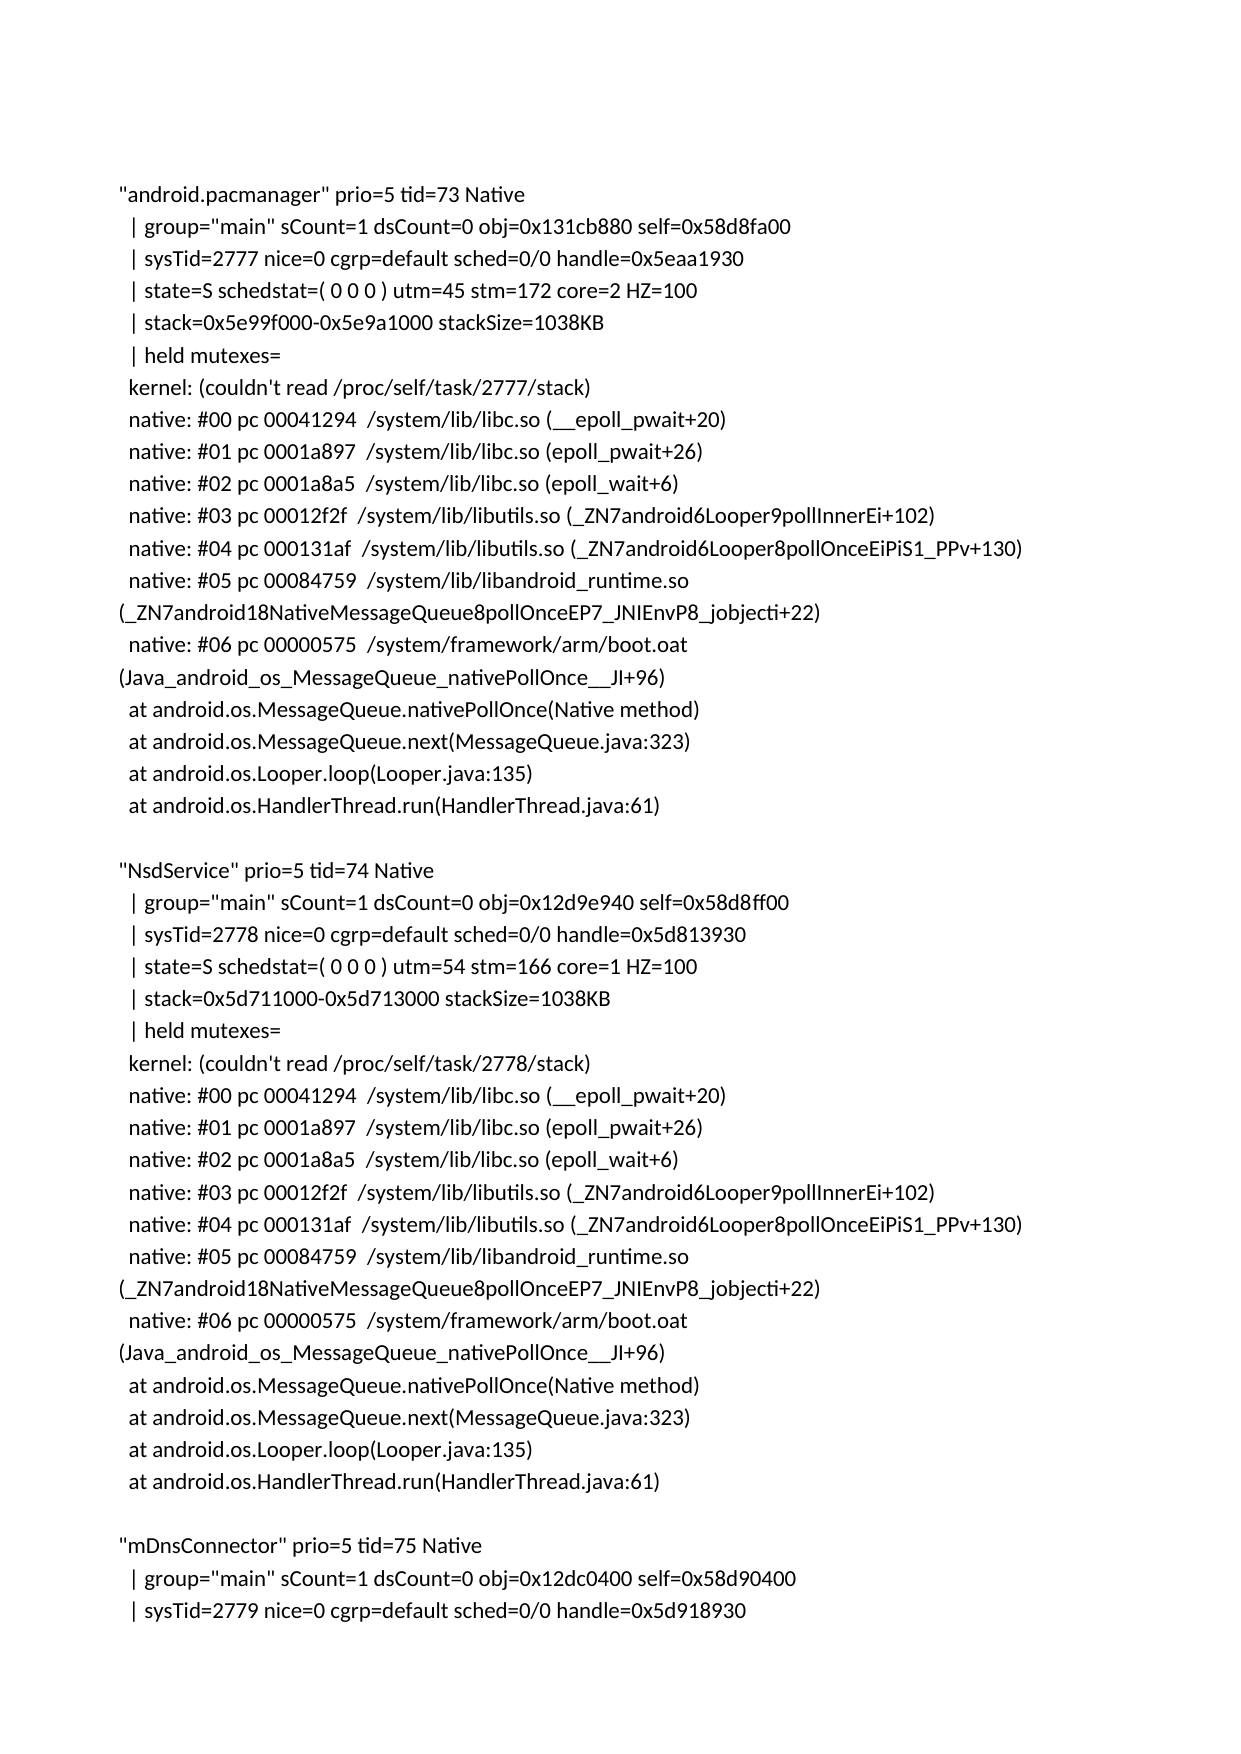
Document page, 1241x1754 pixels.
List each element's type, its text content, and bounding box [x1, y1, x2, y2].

text | stack=0x5d711000-0x5d713000 stackSize=1038KB [118, 984, 1122, 1012]
text | state=S schedstat=( 0 0 0 ) utm=45 stm=172 core=2 HZ=100 [118, 276, 1122, 304]
text "mDnsConnector" prio=5 tid=75 Native [118, 1532, 1122, 1560]
text native: #03 pc 00012f2f /system/lib/libutils.so (_ZN7android6Looper9pollInnerEi+102) [118, 502, 1122, 530]
text at android.os.MessageQueue.nativePollOnce(Native method) [118, 1371, 1122, 1399]
text native: #06 pc 00000575 /system/framework/arm/boot.oat (Java_android_os_MessageQueue_nativePollOnce__JI+96) [118, 1306, 1122, 1367]
text at android.os.Looper.loop(Looper.java:135) [118, 1435, 1122, 1463]
text | group="main" sCount=1 dsCount=0 obj=0x131cb880 self=0x58d8fa00 [118, 212, 1122, 240]
text native: #02 pc 0001a8a5 /system/lib/libc.so (epoll_wait+6) [118, 469, 1122, 497]
text native: #05 pc 00084759 /system/lib/libandroid_runtime.so (_ZN7android18NativeMessageQueue8pollOnceEP7_JNIEnvP8_jobjecti+22) [118, 566, 1122, 626]
text | state=S schedstat=( 0 0 0 ) utm=54 stm=166 core=1 HZ=100 [118, 952, 1122, 980]
text native: #04 pc 000131af /system/lib/libutils.so (_ZN7android6Looper8pollOnceEiPiS1_PPv+130) [118, 1210, 1122, 1238]
text native: #04 pc 000131af /system/lib/libutils.so (_ZN7android6Looper8pollOnceEiPiS1_PPv+130) [118, 534, 1122, 562]
text at android.os.MessageQueue.nativePollOnce(Native method) [118, 695, 1122, 723]
text at android.os.HandlerThread.run(HandlerThread.java:61) [118, 791, 1122, 819]
text | group="main" sCount=1 dsCount=0 obj=0x12dc0400 self=0x58d90400 [118, 1564, 1122, 1592]
text native: #02 pc 0001a8a5 /system/lib/libc.so (epoll_wait+6) [118, 1145, 1122, 1173]
text native: #01 pc 0001a897 /system/lib/libc.so (epoll_pwait+26) [118, 1113, 1122, 1141]
text | held mutexes= [118, 1017, 1122, 1045]
text native: #00 pc 00041294 /system/lib/libc.so (__epoll_pwait+20) [118, 1081, 1122, 1109]
text | sysTid=2779 nice=0 cgrp=default sched=0/0 handle=0x5d918930 [118, 1596, 1122, 1624]
text | sysTid=2778 nice=0 cgrp=default sched=0/0 handle=0x5d813930 [118, 920, 1122, 948]
text kernel: (couldn't read /proc/self/task/2778/stack) [118, 1049, 1122, 1077]
text | group="main" sCount=1 dsCount=0 obj=0x12d9e940 self=0x58d8ff00 [118, 888, 1122, 916]
text "android.pacmanager" prio=5 tid=73 Native [118, 180, 1122, 208]
text kernel: (couldn't read /proc/self/task/2777/stack) [118, 373, 1122, 401]
text native: #05 pc 00084759 /system/lib/libandroid_runtime.so (_ZN7android18NativeMessageQueue8pollOnceEP7_JNIEnvP8_jobjecti+22) [118, 1242, 1122, 1302]
text at android.os.HandlerThread.run(HandlerThread.java:61) [118, 1467, 1122, 1495]
text native: #03 pc 00012f2f /system/lib/libutils.so (_ZN7android6Looper9pollInnerEi+102) [118, 1178, 1122, 1206]
text native: #06 pc 00000575 /system/framework/arm/boot.oat (Java_android_os_MessageQueue_nativePollOnce__JI+96) [118, 630, 1122, 691]
text native: #01 pc 0001a897 /system/lib/libc.so (epoll_pwait+26) [118, 437, 1122, 465]
text at android.os.Looper.loop(Looper.java:135) [118, 759, 1122, 787]
text native: #00 pc 00041294 /system/lib/libc.so (__epoll_pwait+20) [118, 405, 1122, 433]
text at android.os.MessageQueue.next(MessageQueue.java:323) [118, 1403, 1122, 1431]
text | sysTid=2777 nice=0 cgrp=default sched=0/0 handle=0x5eaa1930 [118, 244, 1122, 272]
text | stack=0x5e99f000-0x5e9a1000 stackSize=1038KB [118, 308, 1122, 337]
text "NsdService" prio=5 tid=74 Native [118, 856, 1122, 884]
text at android.os.MessageQueue.next(MessageQueue.java:323) [118, 727, 1122, 755]
text | held mutexes= [118, 341, 1122, 369]
